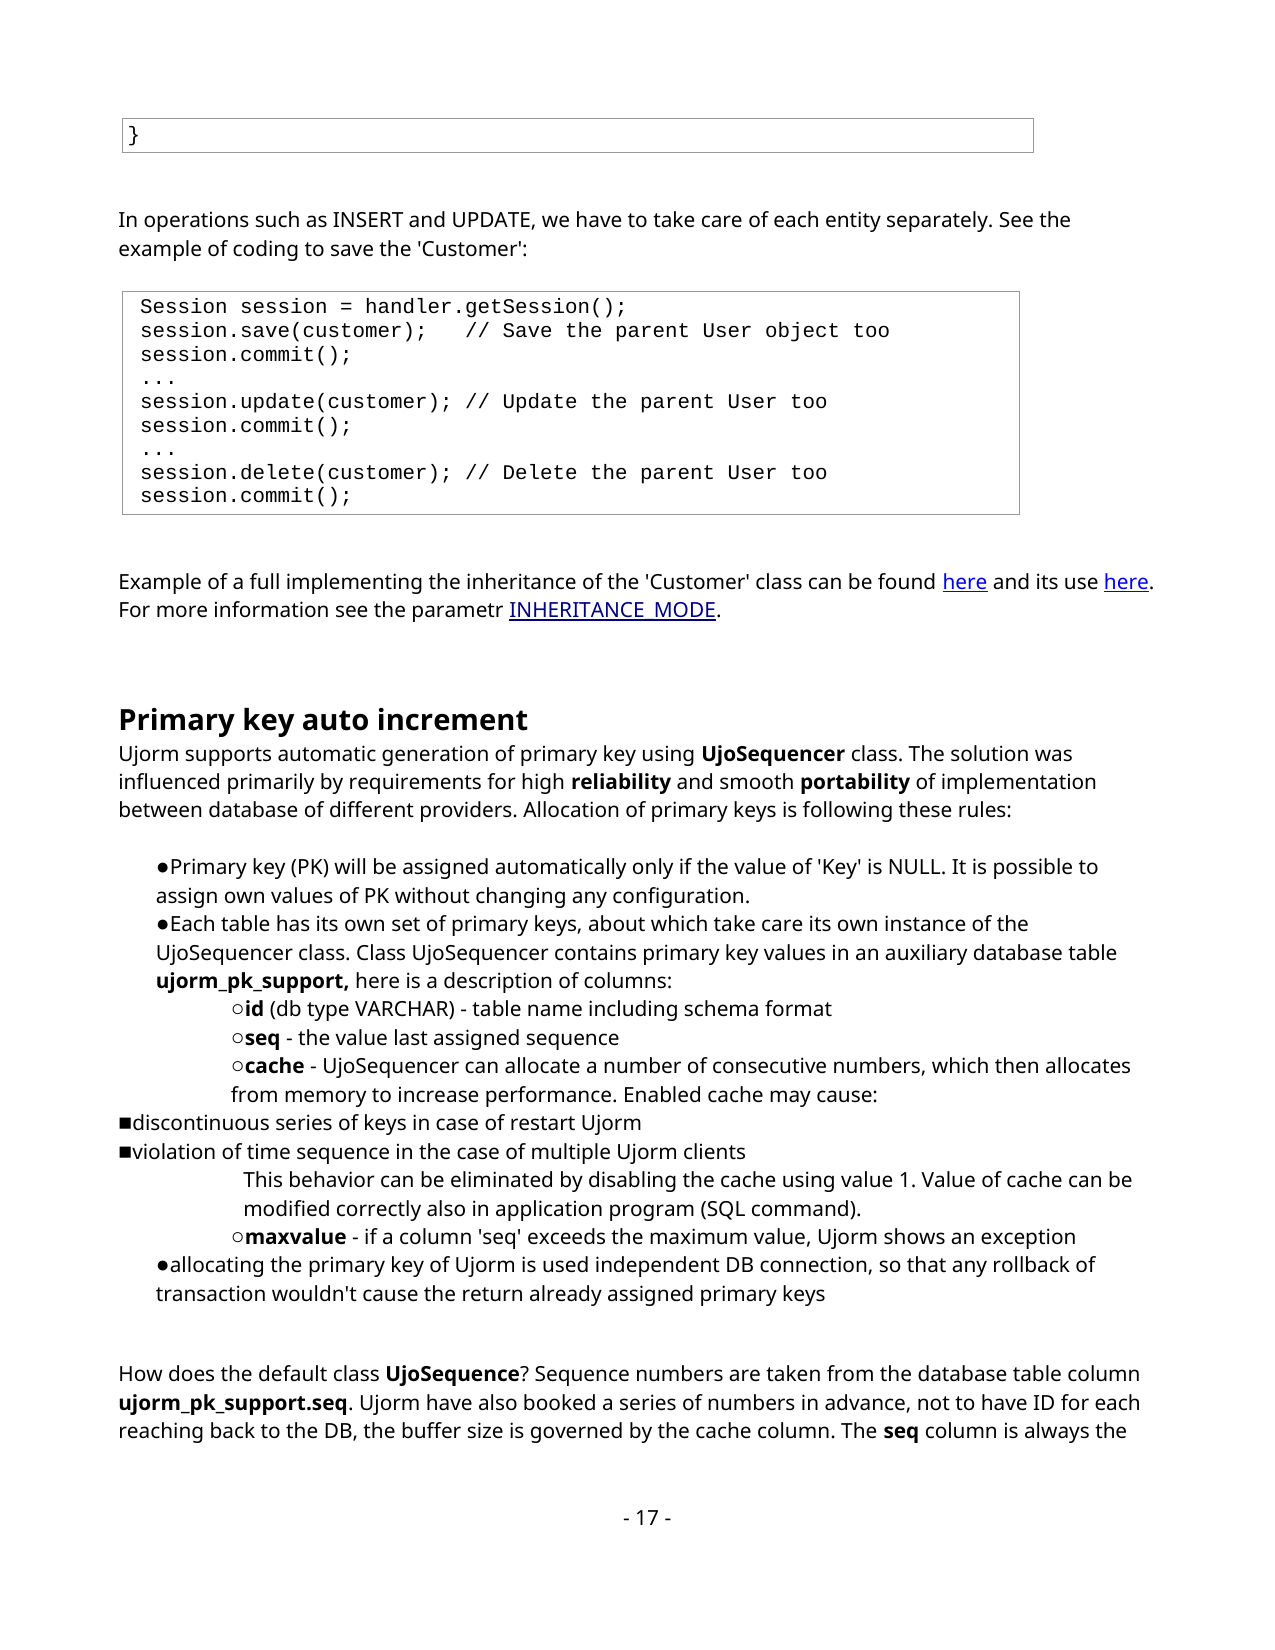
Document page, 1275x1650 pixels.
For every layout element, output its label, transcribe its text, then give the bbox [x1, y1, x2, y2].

list Primary key (PK) will be assigned automatically only if the value of 'Key' is NULL. It is possible to assign own values of PK without changing any configuration. [118, 852, 1157, 909]
list id (db type VARCHAR) - table name including schema format [118, 994, 1157, 1023]
subtitle Primary key auto increment [118, 699, 1157, 739]
list allocating the primary key of Ujorm is used independent DB connection, so that any rollback of transaction wouldn't cause the return already assigned primary keys [118, 1251, 1157, 1307]
text This behavior can be eliminated by disabling the cache using value 1. Value of cache can be modified correctly also in application program (SQL command). [243, 1165, 1157, 1222]
text Example of a full implementing the inheritance of the 'Customer' class can be found here and its use here. For more information see the parametr INHERITANCE_MODE. [118, 567, 1157, 624]
table_header } [123, 119, 1033, 152]
text Ujorm supports automatic generation of primary key using UjoSequencer class. The solution was influenced primarily by requirements for high reliability and smooth portability of implementation between database of different providers. Allocation of primary keys is following these rules: [118, 739, 1157, 824]
list discontinuous series of keys in case of restart Ujorm [118, 1108, 1157, 1137]
list seq - the value last assigned sequence [118, 1023, 1157, 1051]
text How does the default class UjoSequence? Sequence numbers are taken from the database table column ujorm_pk_support.seq. Ujorm have also booked a series of numbers in advance, not to have ID for each reaching back to the DB, the buffer size is governed by the cache column. The seq column is always the [118, 1359, 1157, 1444]
list violation of time sequence in the case of multiple Ujorm clients [118, 1137, 1157, 1165]
text In operations such as INSERT and UPDATE, we have to take care of each entity separately. See the example of coding to save the 'Customer': [118, 205, 1157, 262]
list Each table has its own set of primary keys, about which take care its own instance of the UjoSequencer class. Class UjoSequencer contains primary key values in an auxiliary database table ujorm_pk_support, here is a description of columns: [118, 909, 1157, 994]
table_header Session session = handler.getSession(); session.save(customer); // Save the parent User object too session.commit(); ... session.update(customer); // Update the parent User too session.commit(); ... session.delete(customer); // Delete the parent User too session.commit(); [123, 292, 1019, 514]
list cache - UjoSequencer can allocate a number of consecutive numbers, which then allocates from memory to increase performance. Enabled cache may cause: [118, 1051, 1157, 1108]
list maxvalue - if a column 'seq' exceeds the maximum value, Ujorm shows an exception [118, 1222, 1157, 1251]
